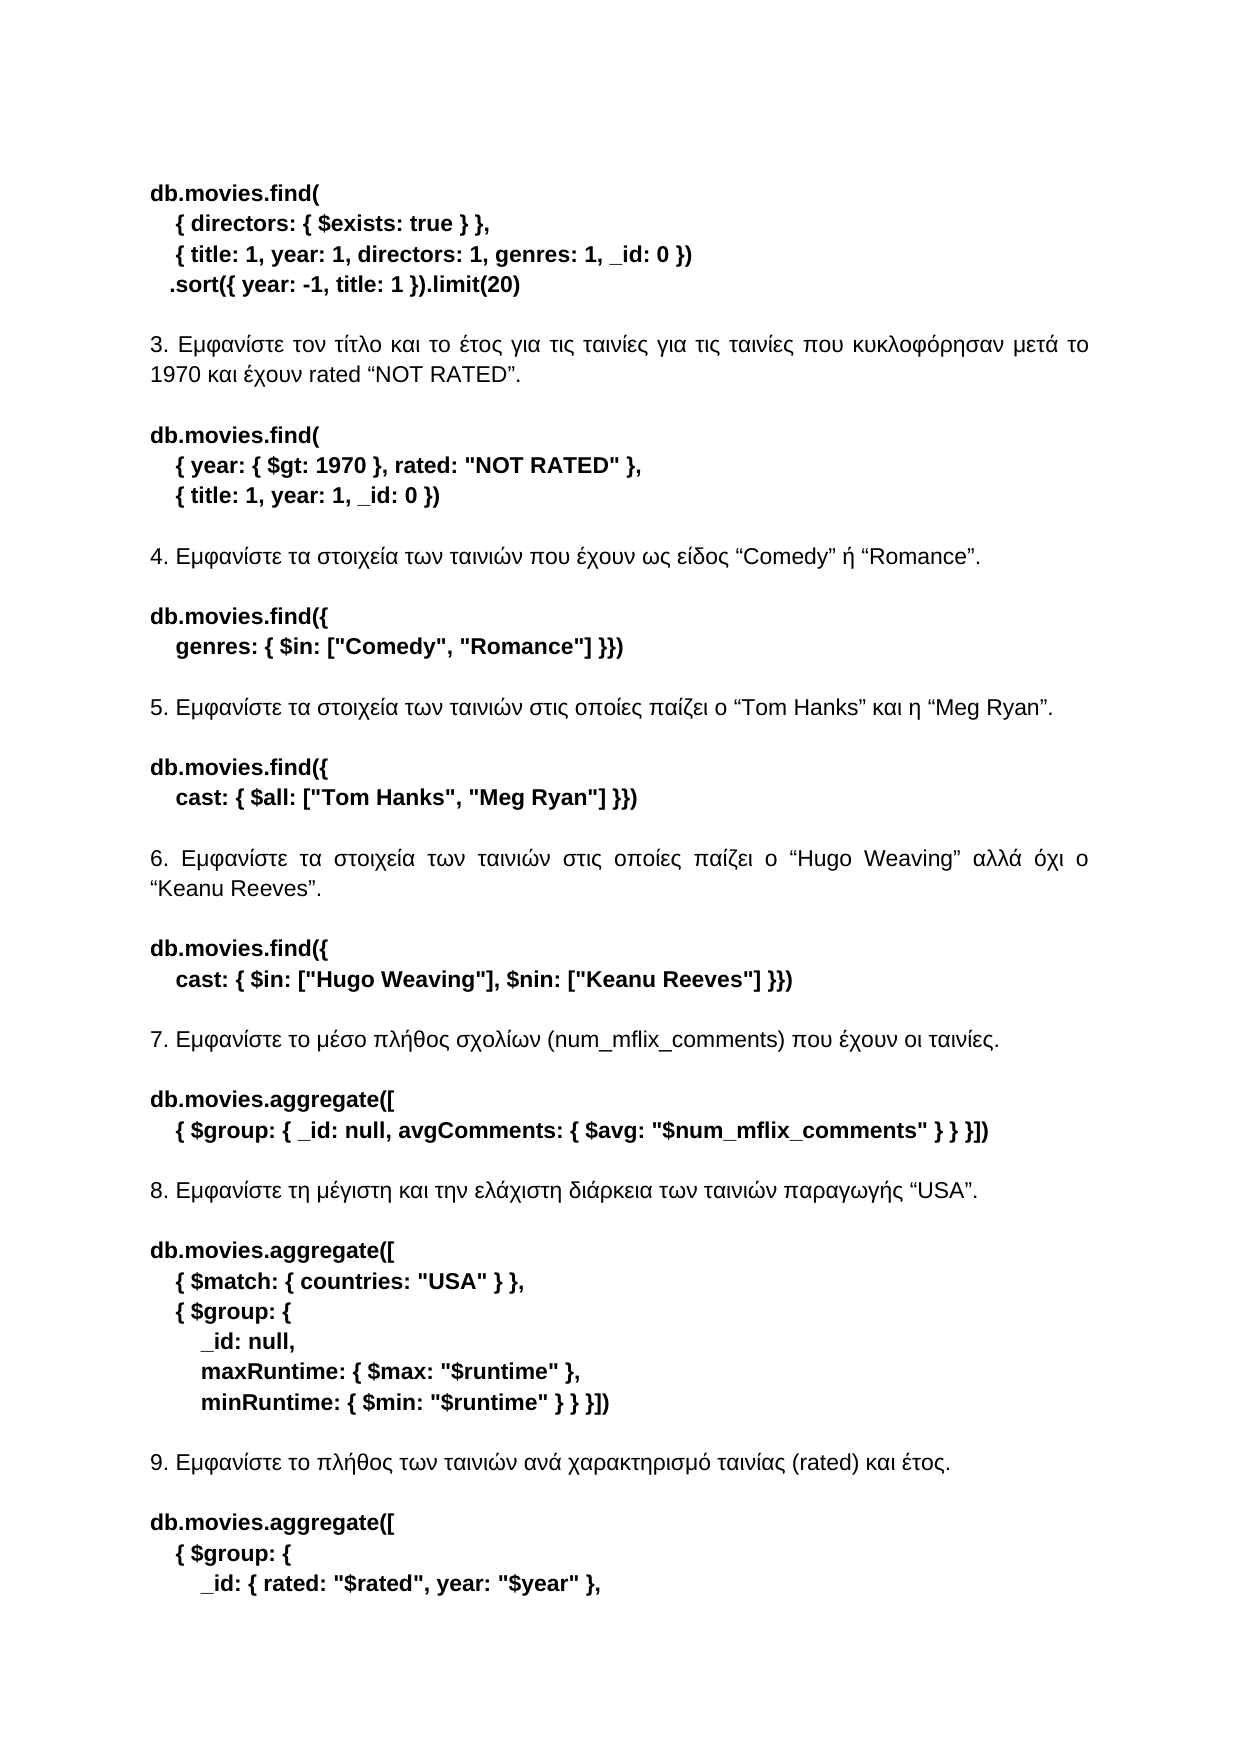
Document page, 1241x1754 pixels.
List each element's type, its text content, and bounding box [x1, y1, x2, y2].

text 7. Εμφανίστε το μέσο πλήθος σχολίων (num_mflix_comments) που έχουν οι ταινίες. [150, 1026, 1090, 1052]
text 3. Εμφανίστε τον τίτλο και το έτος για τις ταινίες για τις ταινίες που κυκλοφόρησαν μετά το 1970 και έχουν rated “NOT RATED”. [150, 331, 1090, 388]
text _id: null, [150, 1328, 1090, 1354]
text { $match: { countries: "USA" } }, [150, 1268, 1090, 1294]
text maxRuntime: { $max: "$runtime" }, [150, 1358, 1090, 1385]
text cast: { $all: ["Tom Hanks", "Meg Ryan"] }}) [150, 784, 1090, 811]
text db.movies.find({ [150, 935, 1090, 962]
text 6. Εμφανίστε τα στοιχεία των ταινιών στις οποίες παίζει o “Hugo Weaving” αλλά όχι ο “Keanu Reeves”. [150, 845, 1090, 901]
text minRuntime: { $min: "$runtime" } } }]) [150, 1388, 1090, 1415]
text _id: { rated: "$rated", year: "$year" }, [150, 1570, 1090, 1596]
text db.movies.find({ [150, 754, 1090, 781]
text { title: 1, year: 1, directors: 1, genres: 1, _id: 0 }) [150, 241, 1090, 267]
text 9. Εμφανίστε το πλήθος των ταινιών ανά χαρακτηρισμό ταινίας (rated) και έτος. [150, 1449, 1090, 1475]
text { directors: { $exists: true } }, [150, 210, 1090, 237]
text genres: { $in: ["Comedy", "Romance"] }}) [150, 633, 1090, 660]
text 8. Εμφανίστε τη μέγιστη και την ελάχιστη διάρκεια των ταινιών παραγωγής “USA”. [150, 1177, 1090, 1203]
text { $group: { [150, 1298, 1090, 1324]
text db.movies.find( [150, 422, 1090, 448]
text db.movies.find( [150, 180, 1090, 207]
text db.movies.aggregate([ [150, 1509, 1090, 1536]
text { title: 1, year: 1, _id: 0 }) [150, 482, 1090, 509]
text cast: { $in: ["Hugo Weaving"], $nin: ["Keanu Reeves"] }}) [150, 966, 1090, 992]
text { year: { $gt: 1970 }, rated: "NOT RATED" }, [150, 452, 1090, 478]
text db.movies.aggregate([ [150, 1086, 1090, 1113]
text 5. Εμφανίστε τα στοιχεία των ταινιών στις οποίες παίζει ο “Tom Hanks” και η “Meg Ryan”. [150, 694, 1090, 720]
text db.movies.aggregate([ [150, 1237, 1090, 1264]
text { $group: { _id: null, avgComments: { $avg: "$num_mflix_comments" } } }]) [150, 1117, 1090, 1143]
text .sort({ year: -1, title: 1 }).limit(20) [150, 271, 1090, 297]
text { $group: { [150, 1539, 1090, 1566]
text 4. Εμφανίστε τα στοιχεία των ταινιών που έχουν ως είδος “Comedy” ή “Romance”. [150, 543, 1090, 569]
text db.movies.find({ [150, 603, 1090, 629]
